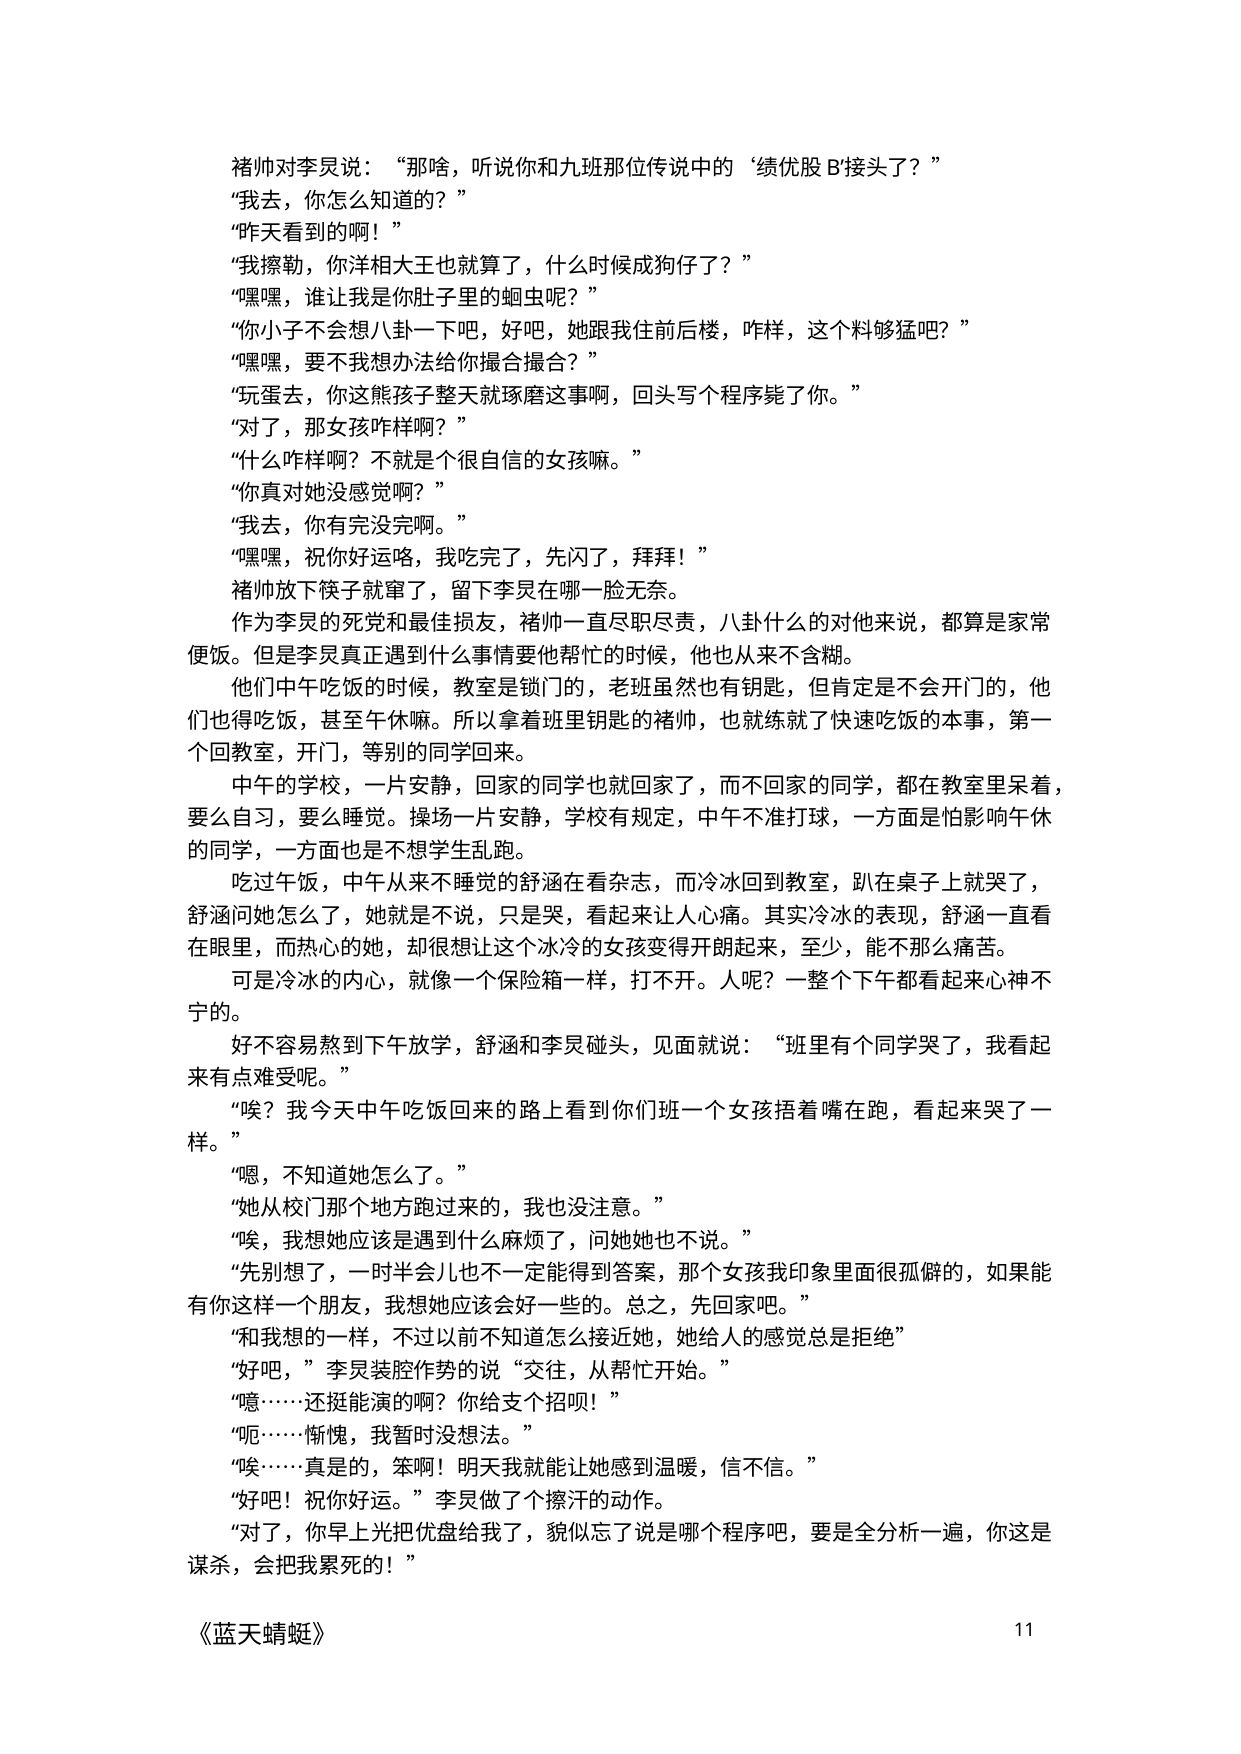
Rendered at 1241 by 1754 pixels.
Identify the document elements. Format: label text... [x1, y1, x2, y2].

text “你真对她没感觉啊？” [187, 475, 1053, 507]
text “嗯，不知道她怎么了。” [187, 1157, 1053, 1190]
text “嘿嘿，谁让我是你肚子里的蛔虫呢？” [187, 280, 1053, 312]
text “昨天看到的啊！” [187, 215, 1053, 247]
text “好吧，”李炅装腔作势的说“交往，从帮忙开始。” [187, 1352, 1053, 1385]
text “她从校门那个地方跑过来的，我也没注意。” [187, 1190, 1053, 1222]
text “呃……惭愧，我暂时没想法。” [187, 1417, 1053, 1450]
text “唉？我今天中午吃饭回来的路上看到你们班一个女孩捂着嘴在跑，看起来哭了一样。” [187, 1092, 1053, 1157]
text “玩蛋去，你这熊孩子整天就琢磨这事啊，回头写个程序毙了你。” [187, 377, 1053, 410]
text 吃过午饭，中午从来不睡觉的舒涵在看杂志，而冷冰回到教室，趴在桌子上就哭了，舒涵问她怎么了，她就是不说，只是哭，看起来让人心痛。其实冷冰的表现，舒涵一直看在眼里，而热心的她，却很想让这个冰冷的女孩变得开朗起来，至少，能不那么痛苦。 [187, 865, 1053, 962]
text 好不容易熬到下午放学，舒涵和李炅碰头，见面就说：“班里有个同学哭了，我看起来有点难受呢。” [187, 1027, 1053, 1092]
text “对了，你早上光把优盘给我了，貌似忘了说是哪个程序吧，要是全分析一遍，你这是谋杀，会把我累死的！” [187, 1515, 1053, 1580]
text 他们中午吃饭的时候，教室是锁门的，老班虽然也有钥匙，但肯定是不会开门的，他们也得吃饭，甚至午休嘛。所以拿着班里钥匙的褚帅，也就练就了快速吃饭的本事，第一个回教室，开门，等别的同学回来。 [187, 670, 1053, 767]
text “对了，那女孩咋样啊？” [187, 410, 1053, 442]
text “嘿嘿，祝你好运咯，我吃完了，先闪了，拜拜！” [187, 540, 1053, 572]
text “我去，你怎么知道的？” [187, 182, 1053, 215]
text “你小子不会想八卦一下吧，好吧，她跟我住前后楼，咋样，这个料够猛吧？” [187, 312, 1053, 345]
text 褚帅对李炅说：“那啥，听说你和九班那位传说中的‘绩优股B’接头了？” [187, 150, 1053, 182]
text “先别想了，一时半会儿也不一定能得到答案，那个女孩我印象里面很孤僻的，如果能有你这样一个朋友，我想她应该会好一些的。总之，先回家吧。” [187, 1255, 1053, 1320]
text 可是冷冰的内心，就像一个保险箱一样，打不开。人呢？一整个下午都看起来心神不宁的。 [187, 962, 1053, 1027]
text “唉……真是的，笨啊！明天我就能让她感到温暖，信不信。” [187, 1450, 1053, 1482]
text “我擦勒，你洋相大王也就算了，什么时候成狗仔了？” [187, 247, 1053, 280]
text “我去，你有完没完啊。” [187, 507, 1053, 540]
text “好吧！祝你好运。”李炅做了个擦汗的动作。 [187, 1482, 1053, 1515]
text “唉，我想她应该是遇到什么麻烦了，问她她也不说。” [187, 1222, 1053, 1255]
text “什么咋样啊？不就是个很自信的女孩嘛。” [187, 442, 1053, 475]
text 作为李炅的死党和最佳损友，褚帅一直尽职尽责，八卦什么的对他来说，都算是家常便饭。但是李炅真正遇到什么事情要他帮忙的时候，他也从来不含糊。 [187, 605, 1053, 670]
text “嘿嘿，要不我想办法给你撮合撮合？” [187, 345, 1053, 377]
text “噫……还挺能演的啊？你给支个招呗！” [187, 1385, 1053, 1417]
text “和我想的一样，不过以前不知道怎么接近她，她给人的感觉总是拒绝” [187, 1320, 1053, 1352]
text 褚帅放下筷子就窜了，留下李炅在哪一脸无奈。 [187, 572, 1053, 605]
text 中午的学校，一片安静，回家的同学也就回家了，而不回家的同学，都在教室里呆着，要么自习，要么睡觉。操场一片安静，学校有规定，中午不准打球，一方面是怕影响午休的同学，一方面也是不想学生乱跑。 [187, 767, 1053, 865]
